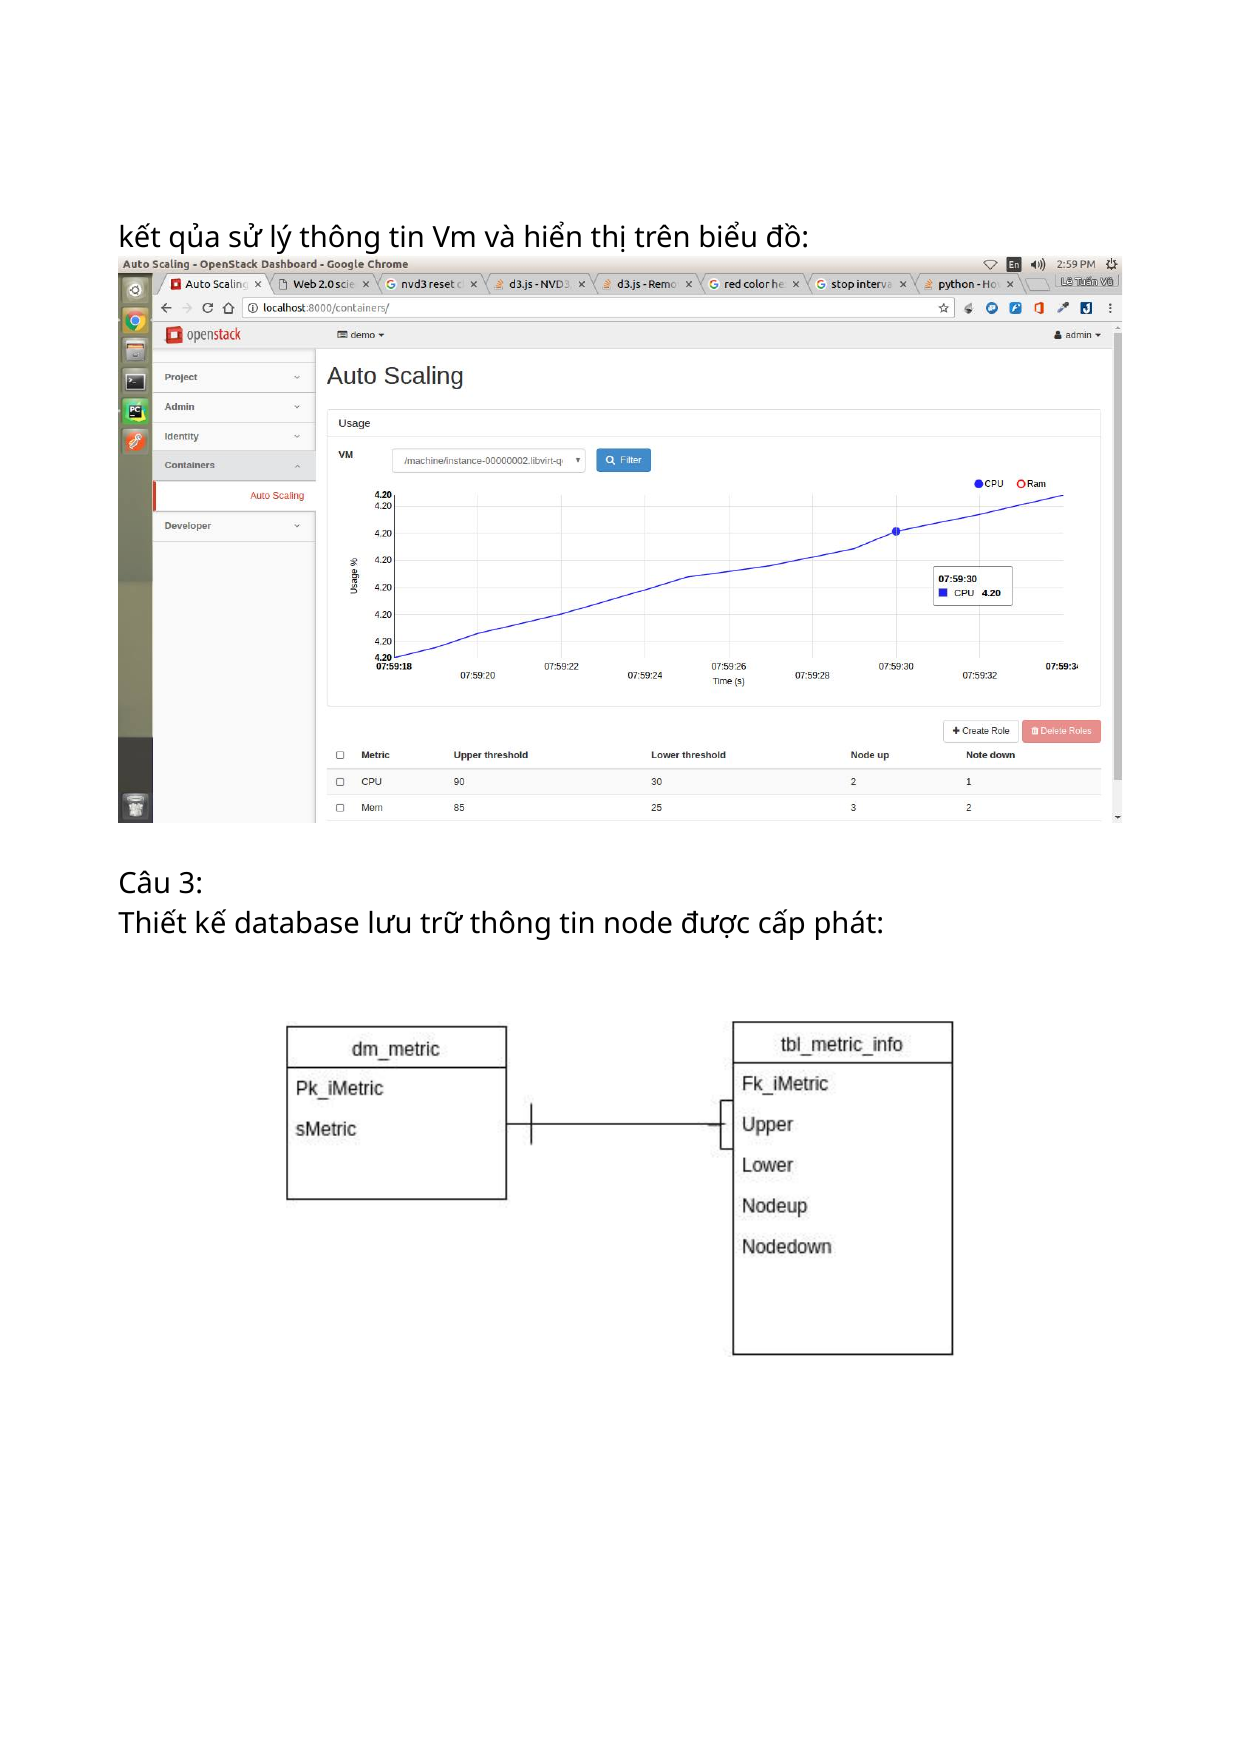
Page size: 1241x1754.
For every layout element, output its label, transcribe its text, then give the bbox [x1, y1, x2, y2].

picture [285, 1021, 955, 1357]
picture [118, 255, 1123, 823]
text Câu 3: [118, 862, 1122, 902]
text kết qủa sử lý thông tin Vm và hiển thị trên biểu đồ: [118, 216, 1122, 255]
text Thiết kế database lưu trữ thông tin node được cấp phát: [118, 902, 1122, 942]
